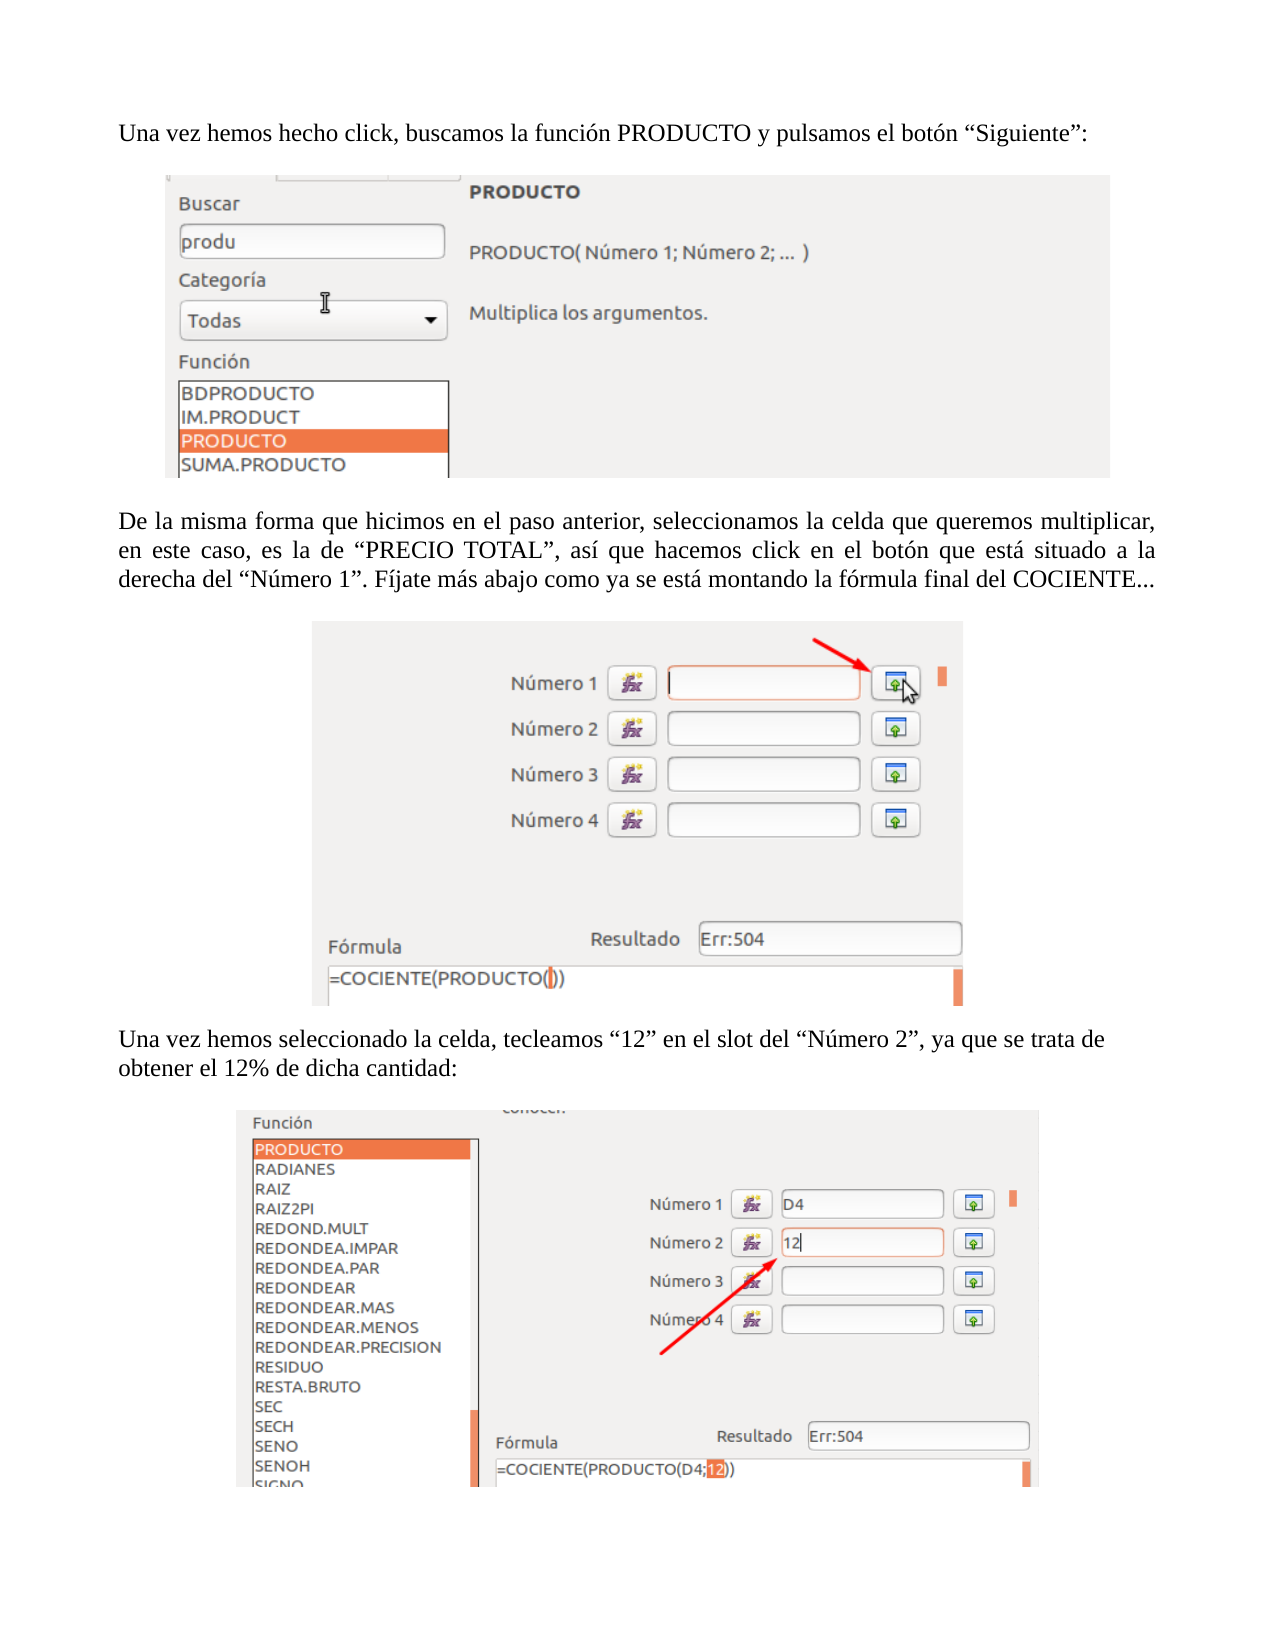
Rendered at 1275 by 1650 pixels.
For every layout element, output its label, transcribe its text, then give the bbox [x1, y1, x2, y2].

text De la misma forma que hicimos en el paso anterior, seleccionamos la celda que queremos multiplicar, en este caso, es la de “PRECIO TOTAL”, así que hacemos click en el botón que está situado a la derecha del “Número 1”. Fíjate más abajo como ya se está montando la fórmula final del COCIENTE... [118, 506, 1157, 593]
text Una vez hemos seleccionado la celda, tecleamos “12” en el slot del “Número 2”, ya que se trata de obtener el 12% de dicha cantidad: [118, 1024, 1157, 1081]
picture [165, 175, 1111, 478]
picture [236, 1110, 1039, 1487]
picture [311, 621, 964, 1006]
text Una vez hemos hecho click, buscamos la función PRODUCTO y pulsamos el botón “Siguiente”: [118, 118, 1157, 147]
